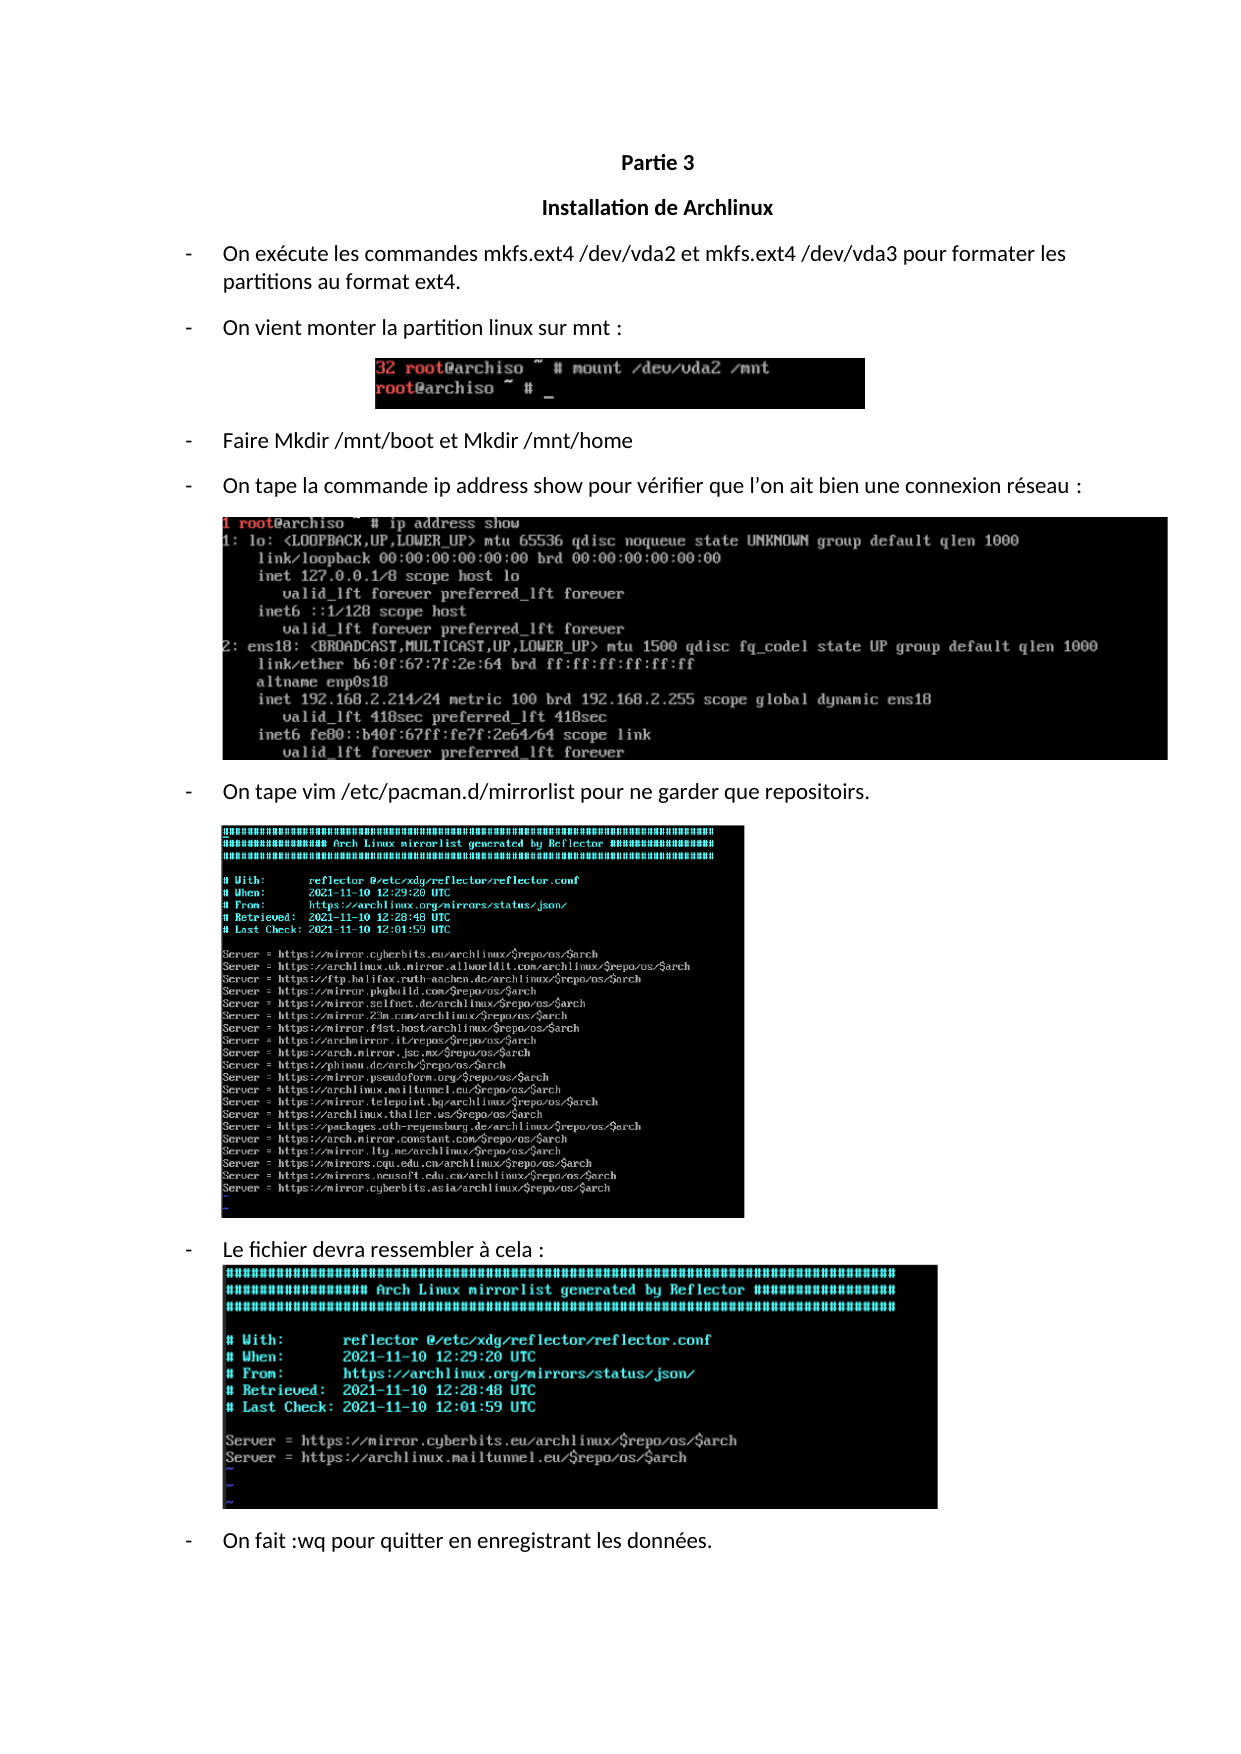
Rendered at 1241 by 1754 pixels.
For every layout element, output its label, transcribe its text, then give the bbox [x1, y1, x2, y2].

list On tape la commande ip address show pour vérifier que l’on ait bien une connexion réseau : [185, 472, 1093, 499]
list Le fichier devra ressembler à cela : [185, 1235, 1093, 1509]
list On tape vim /etc/pacman.d/mirrorlist pour ne garder que repositoirs. [185, 777, 1093, 805]
list On exécute les commandes mkfs.ext4 /dev/vda2 et mkfs.ext4 /dev/vda3 pour formater les partitions au format ext4. [185, 239, 1093, 296]
list Faire Mkdir /mnt/boot et Mkdir /mnt/home [185, 426, 1093, 454]
list On vient monter la partition linux sur mnt : [185, 313, 1093, 341]
list Partie 3 [223, 148, 1093, 176]
list Installation de Archlinux [223, 193, 1093, 221]
list On fait :wq pour quitter en enregistrant les données. [185, 1526, 1093, 1554]
